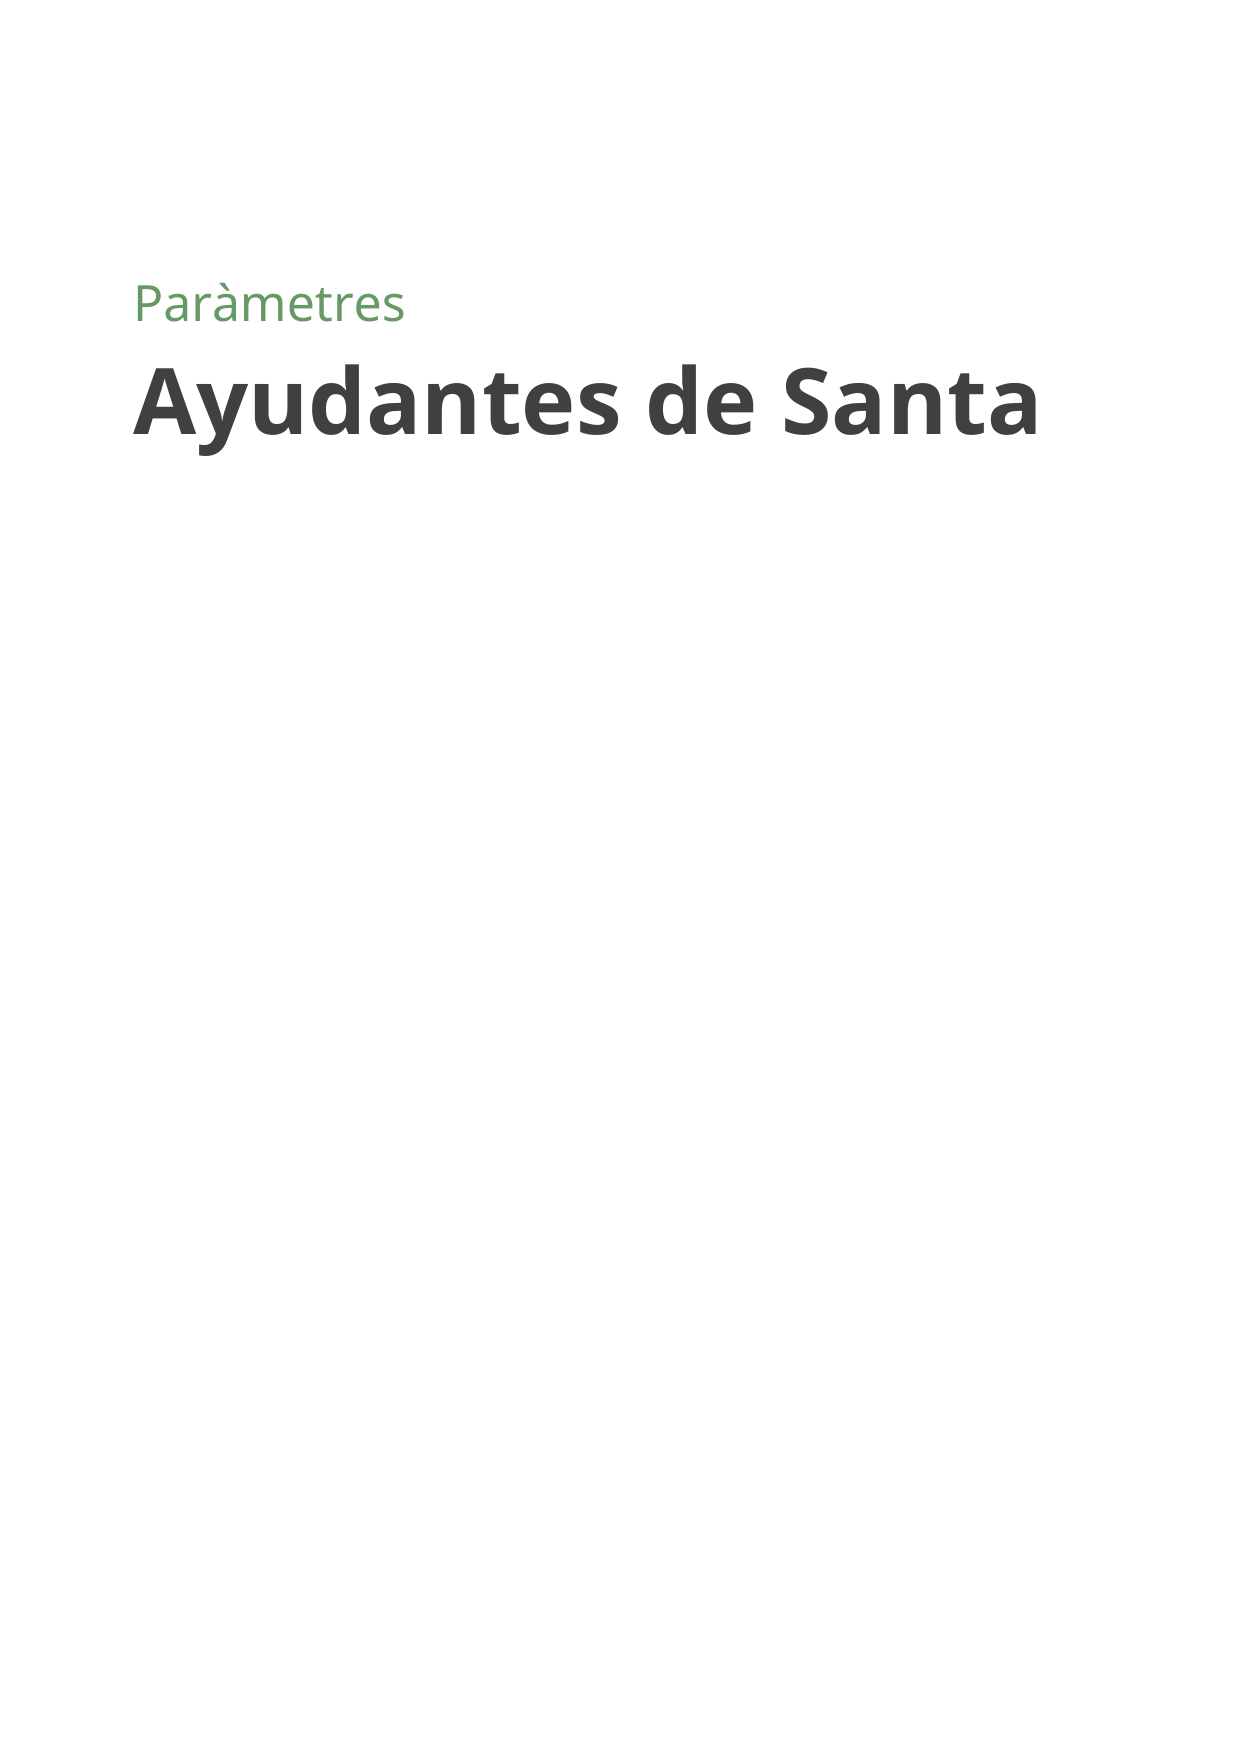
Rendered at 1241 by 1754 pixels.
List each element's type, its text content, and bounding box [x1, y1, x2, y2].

text Paràmetres Ayudantes de Santa [133, 268, 1122, 461]
